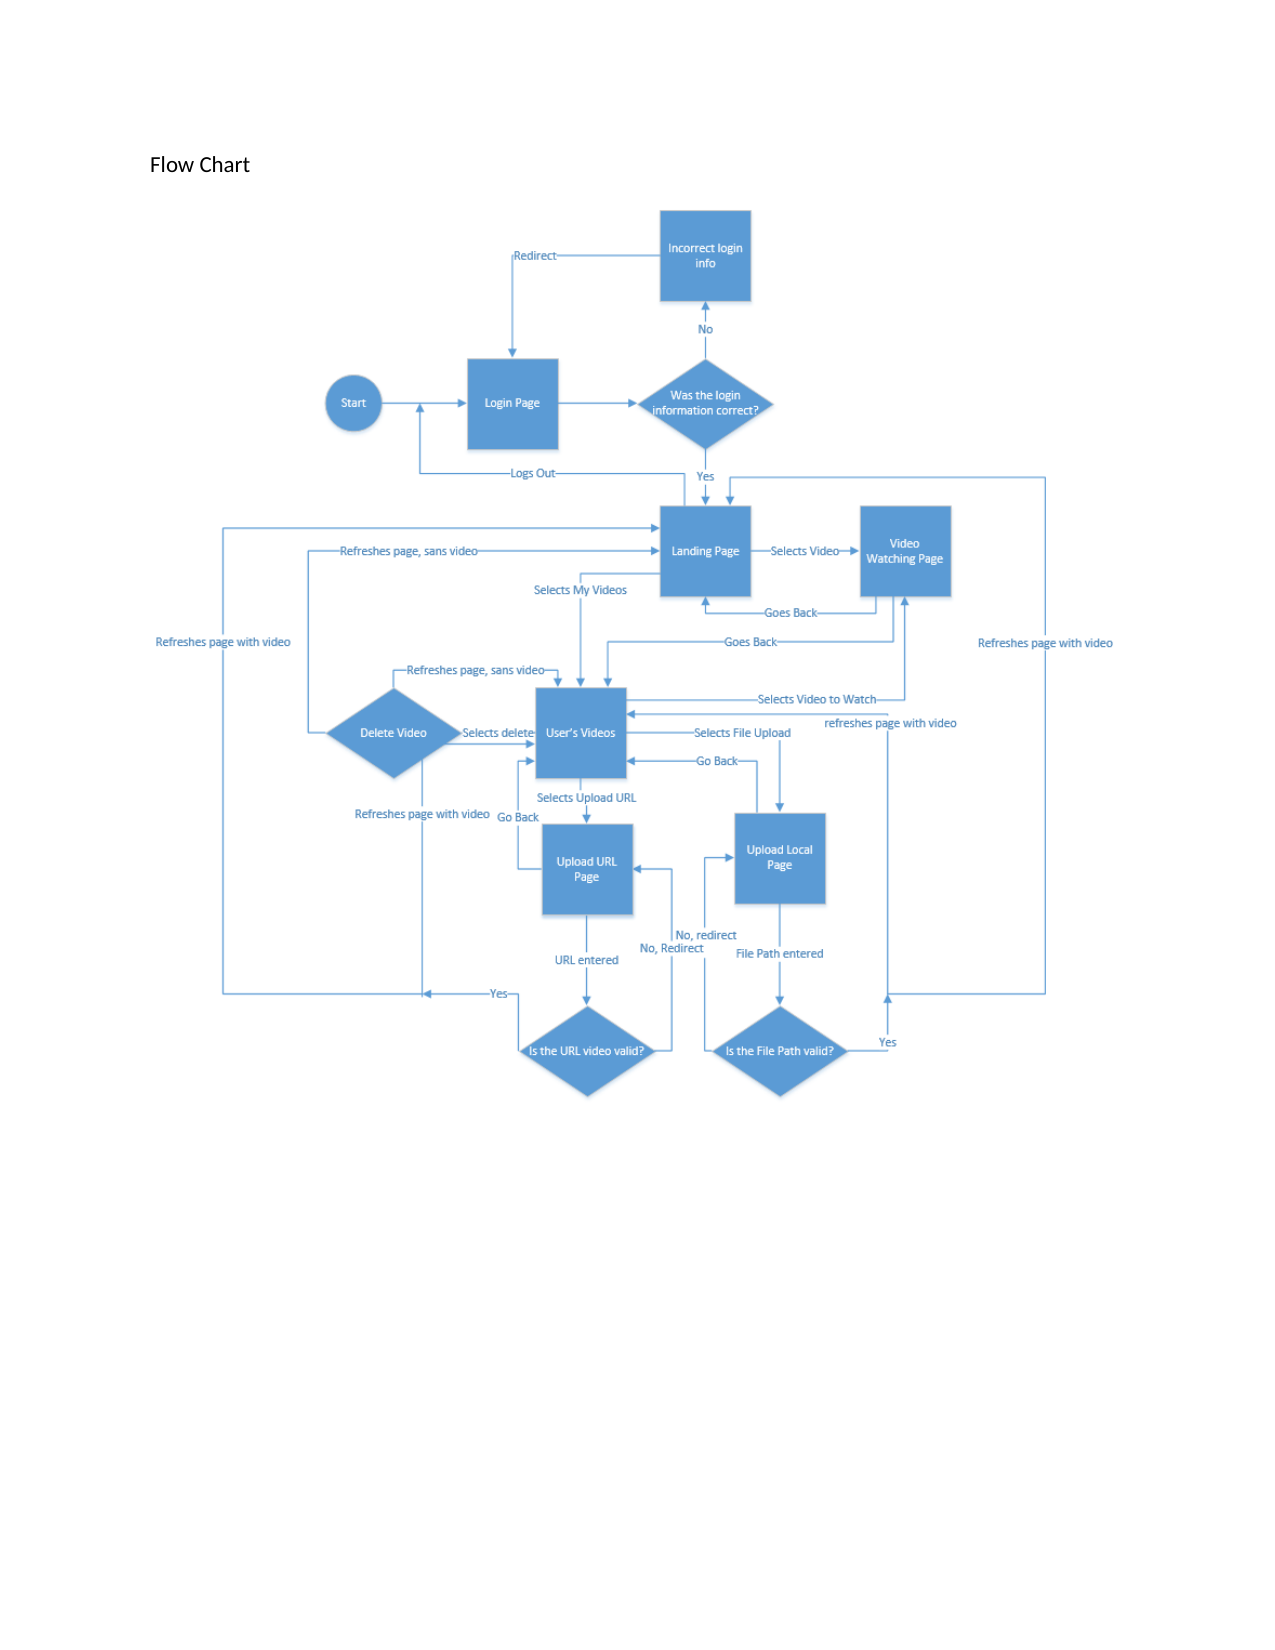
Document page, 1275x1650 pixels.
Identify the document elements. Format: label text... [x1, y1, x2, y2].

picture [150, 196, 1125, 1106]
text Flow Chart [150, 150, 1125, 178]
